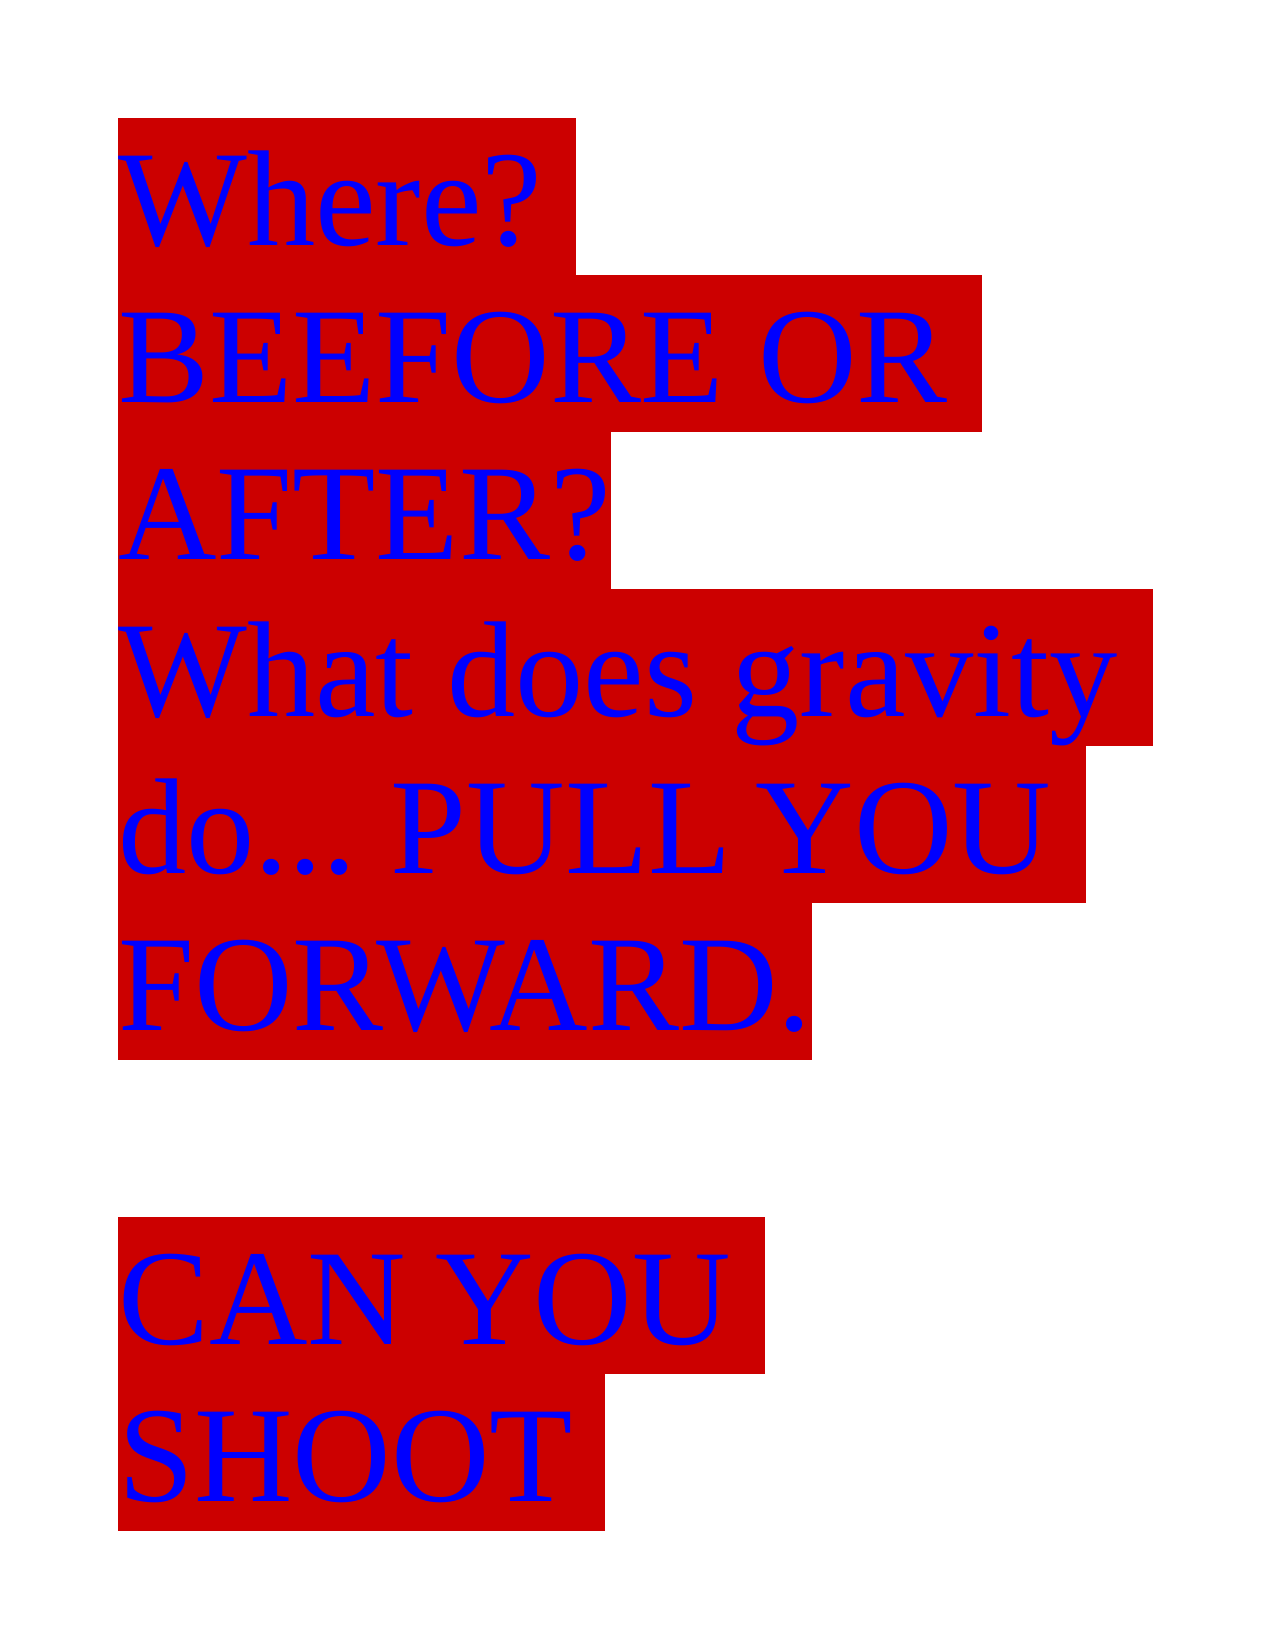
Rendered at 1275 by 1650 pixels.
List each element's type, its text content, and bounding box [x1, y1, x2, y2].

text Where? BEEFORE OR AFTER? What does gravity do... PULL YOU FORWARD. CAN YOU SHOOT [118, 118, 1157, 1531]
